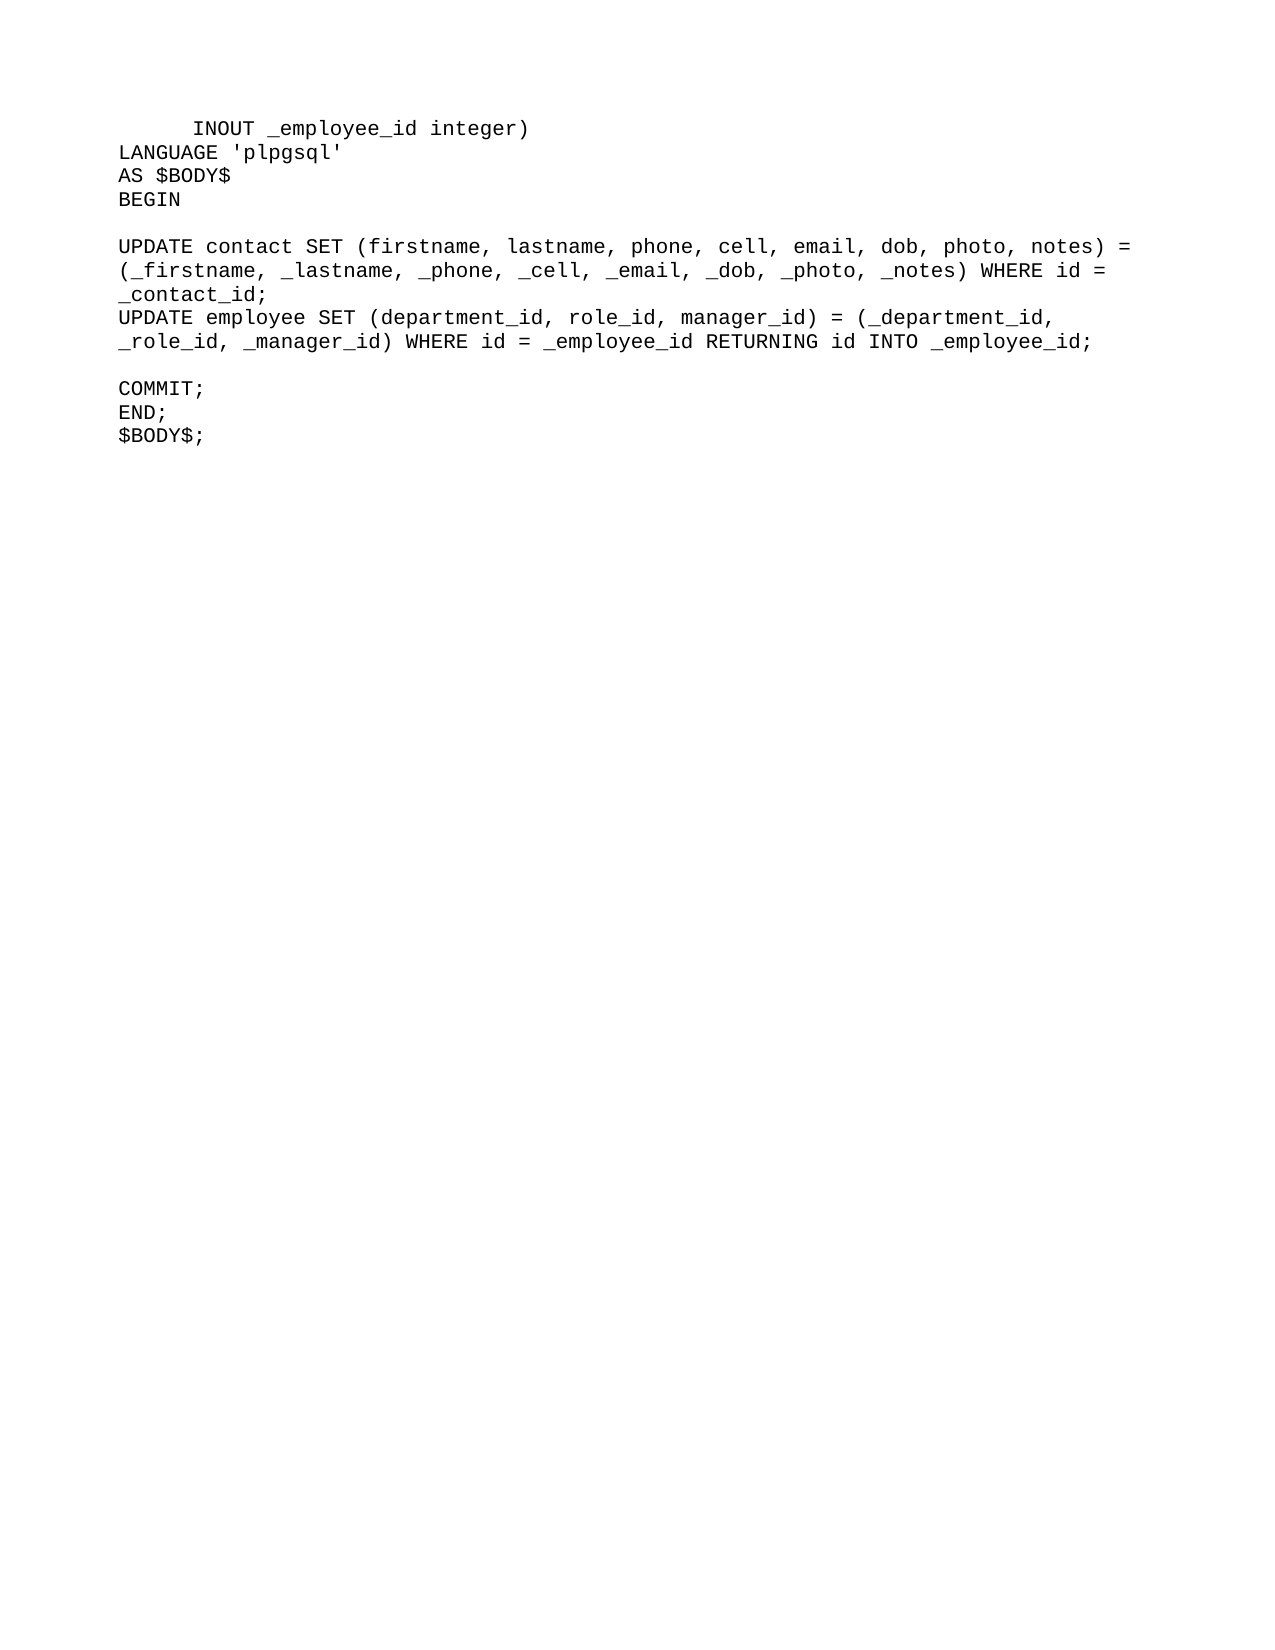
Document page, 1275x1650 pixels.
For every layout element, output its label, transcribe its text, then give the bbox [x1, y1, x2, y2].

text COMMIT; [118, 378, 1157, 402]
text LANGUAGE 'plpgsql' [118, 142, 1157, 165]
text UPDATE contact SET (firstname, lastname, phone, cell, email, dob, photo, notes) = (_firstname, _lastname, _phone, _cell, _email, _dob, _photo, _notes) WHERE id = _contact_id; [118, 236, 1157, 307]
text AS $BODY$ [118, 165, 1157, 189]
text INOUT _employee_id integer) [118, 118, 1157, 142]
text $BODY$; [118, 426, 1157, 449]
text UPDATE employee SET (department_id, role_id, manager_id) = (_department_id, _role_id, _manager_id) WHERE id = _employee_id RETURNING id INTO _employee_id; [118, 307, 1157, 354]
text END; [118, 402, 1157, 426]
text BEGIN [118, 189, 1157, 213]
